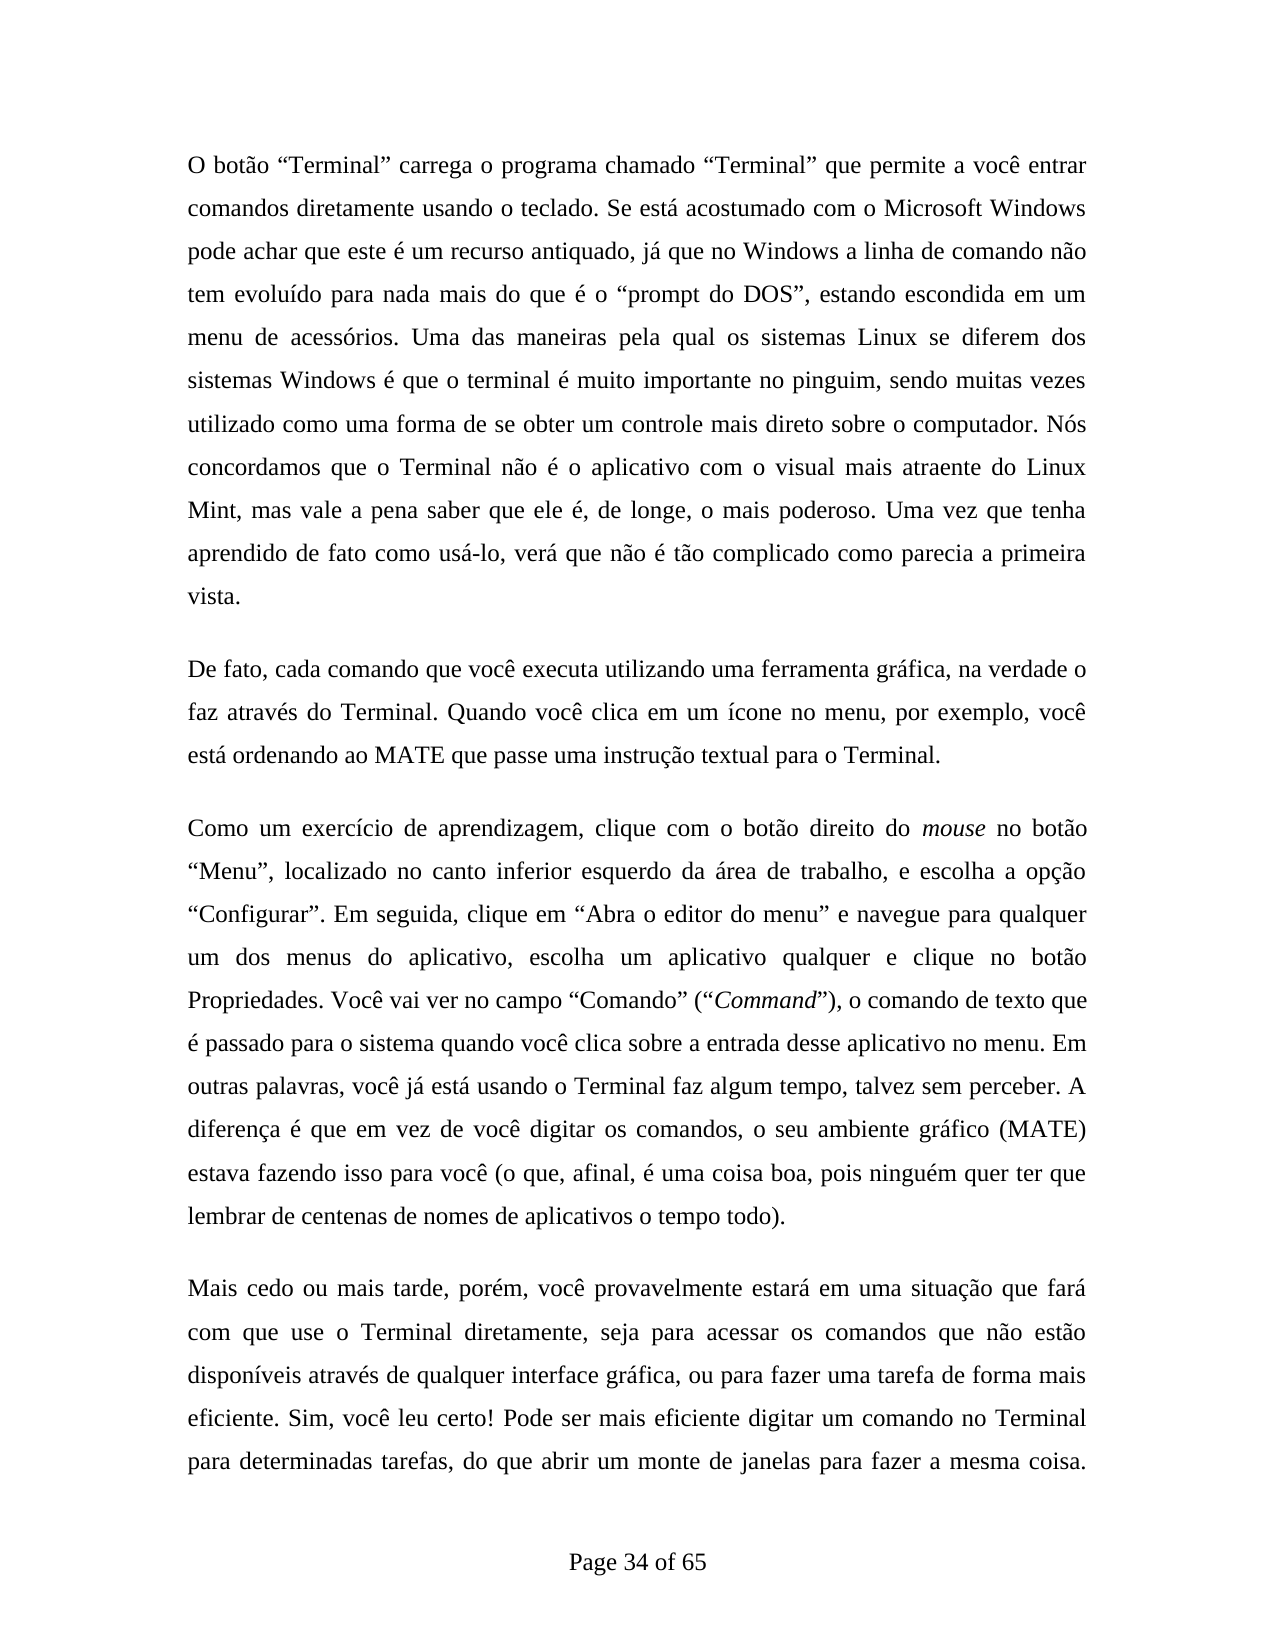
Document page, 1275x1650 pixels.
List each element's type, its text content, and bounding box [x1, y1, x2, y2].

text Como um exercício de aprendizagem, clique com o botão direito do mouse no botão “Menu”, localizado no canto inferior esquerdo da área de trabalho, e escolha a opção “Configurar”. Em seguida, clique em “Abra o editor do menu” e navegue para qualquer um dos menus do aplicativo, escolha um aplicativo qualquer e clique no botão Propriedades. Você vai ver no campo “Comando” (“Command”), o comando de texto que é passado para o sistema quando você clica sobre a entrada desse aplicativo no menu. Em outras palavras, você já está usando o Terminal faz algum tempo, talvez sem perceber. A diferença é que em vez de você digitar os comandos, o seu ambiente gráfico (MATE) estava fazendo isso para você (o que, afinal, é uma coisa boa, pois ninguém quer ter que lembrar de centenas de nomes de aplicativos o tempo todo). [187, 813, 1087, 1229]
text O botão “Terminal” carrega o programa chamado “Terminal” que permite a você entrar comandos diretamente usando o teclado. Se está acostumado com o Microsoft Windows pode achar que este é um recurso antiquado, já que no Windows a linha de comando não tem evoluído para nada mais do que é o “prompt do DOS”, estando escondida em um menu de acessórios. Uma das maneiras pela qual os sistemas Linux se diferem dos sistemas Windows é que o terminal é muito importante no pinguim, sendo muitas vezes utilizado como uma forma de se obter um controle mais direto sobre o computador. Nós concordamos que o Terminal não é o aplicativo com o visual mais atraente do Linux Mint, mas vale a pena saber que ele é, de longe, o mais poderoso. Uma vez que tenha aprendido de fato como usá-lo, verá que não é tão complicado como parecia a primeira vista. [187, 150, 1087, 610]
text De fato, cada comando que você executa utilizando uma ferramenta gráfica, na verdade o faz através do Terminal. Quando você clica em um ícone no menu, por exemplo, você está ordenando ao MATE que passe uma instrução textual para o Terminal. [187, 654, 1087, 769]
text Mais cedo ou mais tarde, porém, você provavelmente estará em uma situação que fará com que use o Terminal diretamente, seja para acessar os comandos que não estão disponíveis através de qualquer interface gráfica, ou para fazer uma tarefa de forma mais eficiente. Sim, você leu certo! Pode ser mais eficiente digitar um comando no Terminal para determinadas tarefas, do que abrir um monte de janelas para fazer a mesma coisa. [187, 1273, 1087, 1475]
